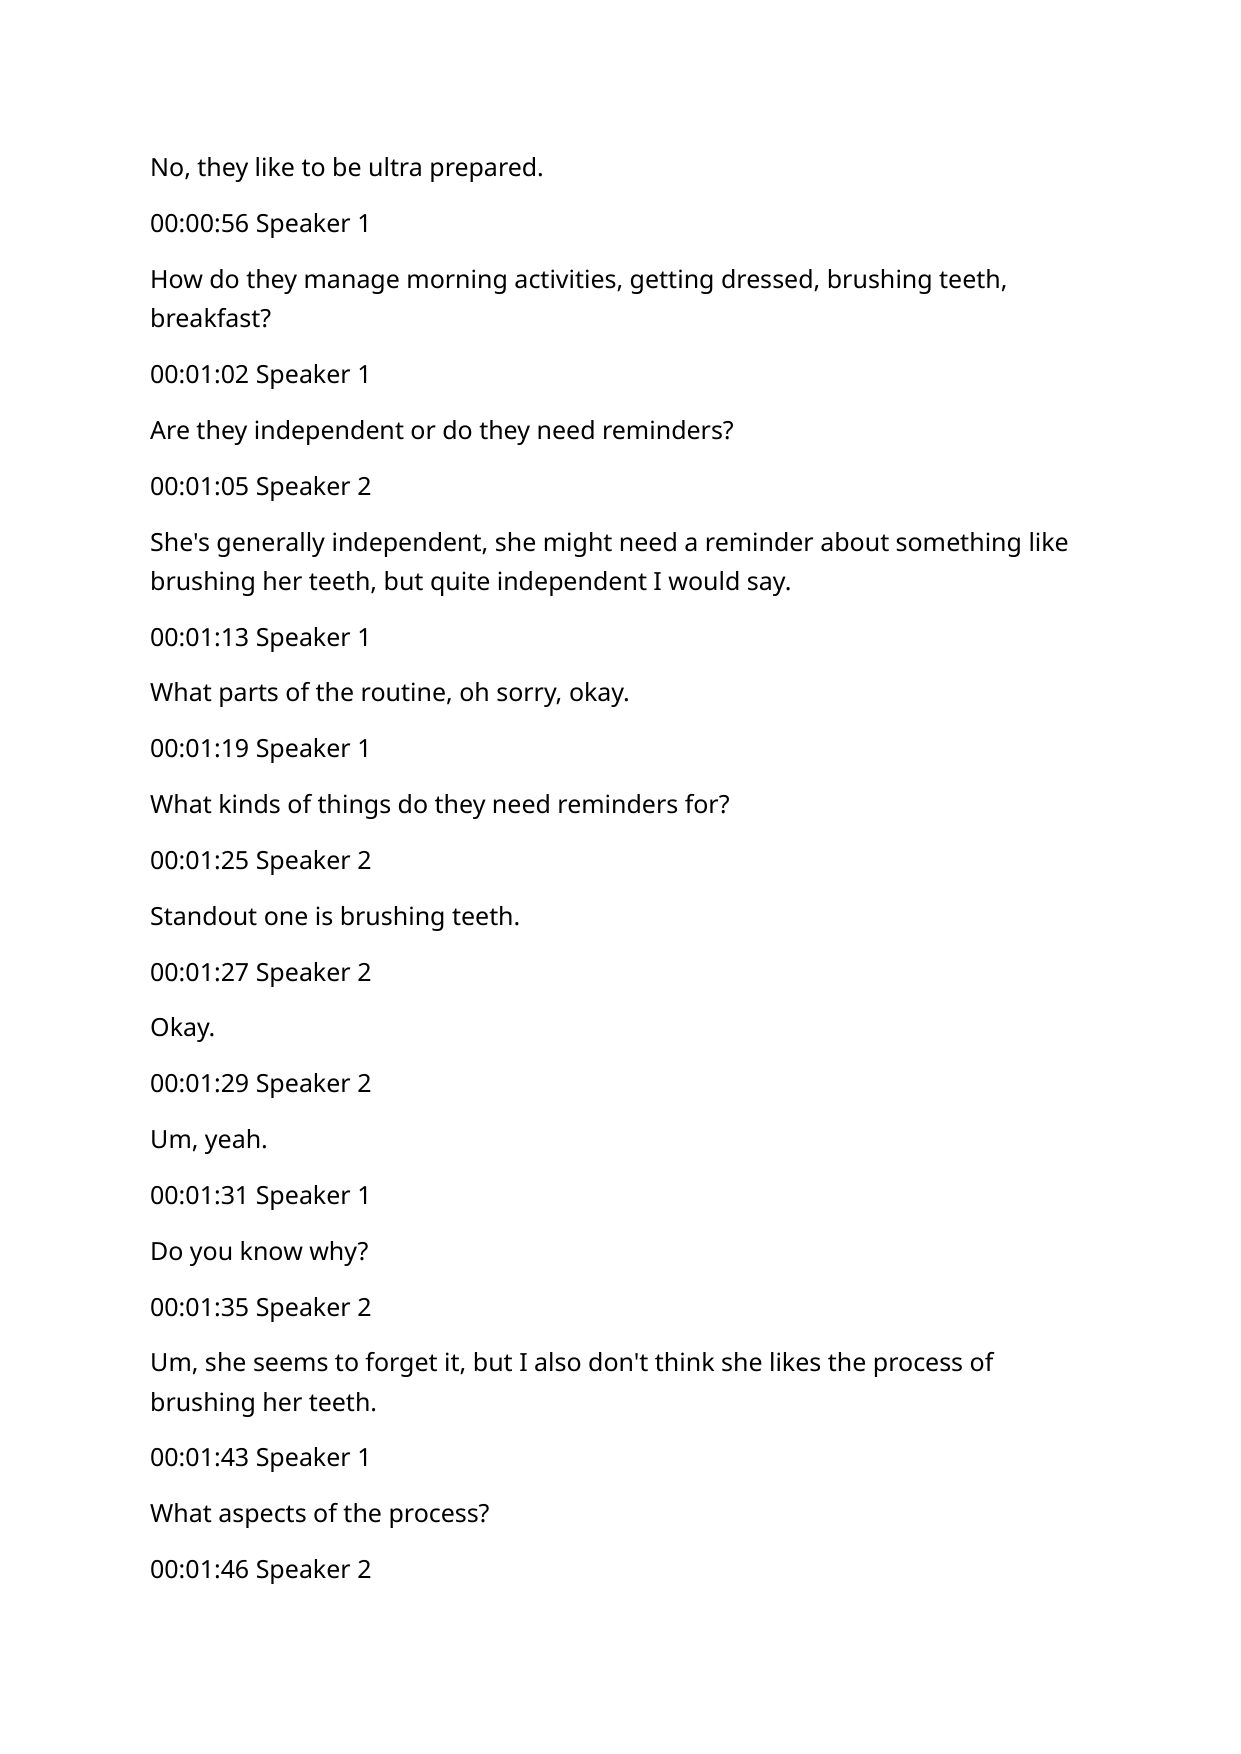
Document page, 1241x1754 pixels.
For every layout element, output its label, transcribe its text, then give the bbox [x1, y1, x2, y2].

text 00:01:05 Speaker 2 [150, 468, 1090, 502]
text Um, she seems to forget it, but I also don't think she likes the process of brushing her teeth. [150, 1345, 1090, 1418]
text 00:01:35 Speaker 2 [150, 1289, 1090, 1323]
text Standout one is brushing teeth. [150, 898, 1090, 932]
text 00:01:13 Speaker 1 [150, 619, 1090, 653]
text 00:01:43 Speaker 1 [150, 1440, 1090, 1474]
text Um, yeah. [150, 1122, 1090, 1156]
text 00:01:31 Speaker 1 [150, 1177, 1090, 1212]
text 00:01:27 Speaker 2 [150, 954, 1090, 988]
text What kinds of things do they need reminders for? [150, 787, 1090, 821]
text Do you know why? [150, 1233, 1090, 1267]
text What aspects of the process? [150, 1496, 1090, 1530]
text 00:01:46 Speaker 2 [150, 1552, 1090, 1586]
text 00:01:25 Speaker 2 [150, 842, 1090, 877]
text What parts of the routine, oh sorry, okay. [150, 675, 1090, 709]
text No, they like to be ultra prepared. [150, 150, 1090, 184]
text Okay. [150, 1010, 1090, 1044]
text Are they independent or do they need reminders? [150, 412, 1090, 447]
text 00:01:02 Speaker 1 [150, 357, 1090, 391]
text She's generally independent, she might need a reminder about something like brushing her teeth, but quite independent I would say. [150, 524, 1090, 597]
text 00:01:19 Speaker 1 [150, 731, 1090, 765]
text How do they manage morning activities, getting dressed, brushing teeth, breakfast? [150, 262, 1090, 335]
text 00:01:29 Speaker 2 [150, 1066, 1090, 1100]
text 00:00:56 Speaker 1 [150, 206, 1090, 240]
